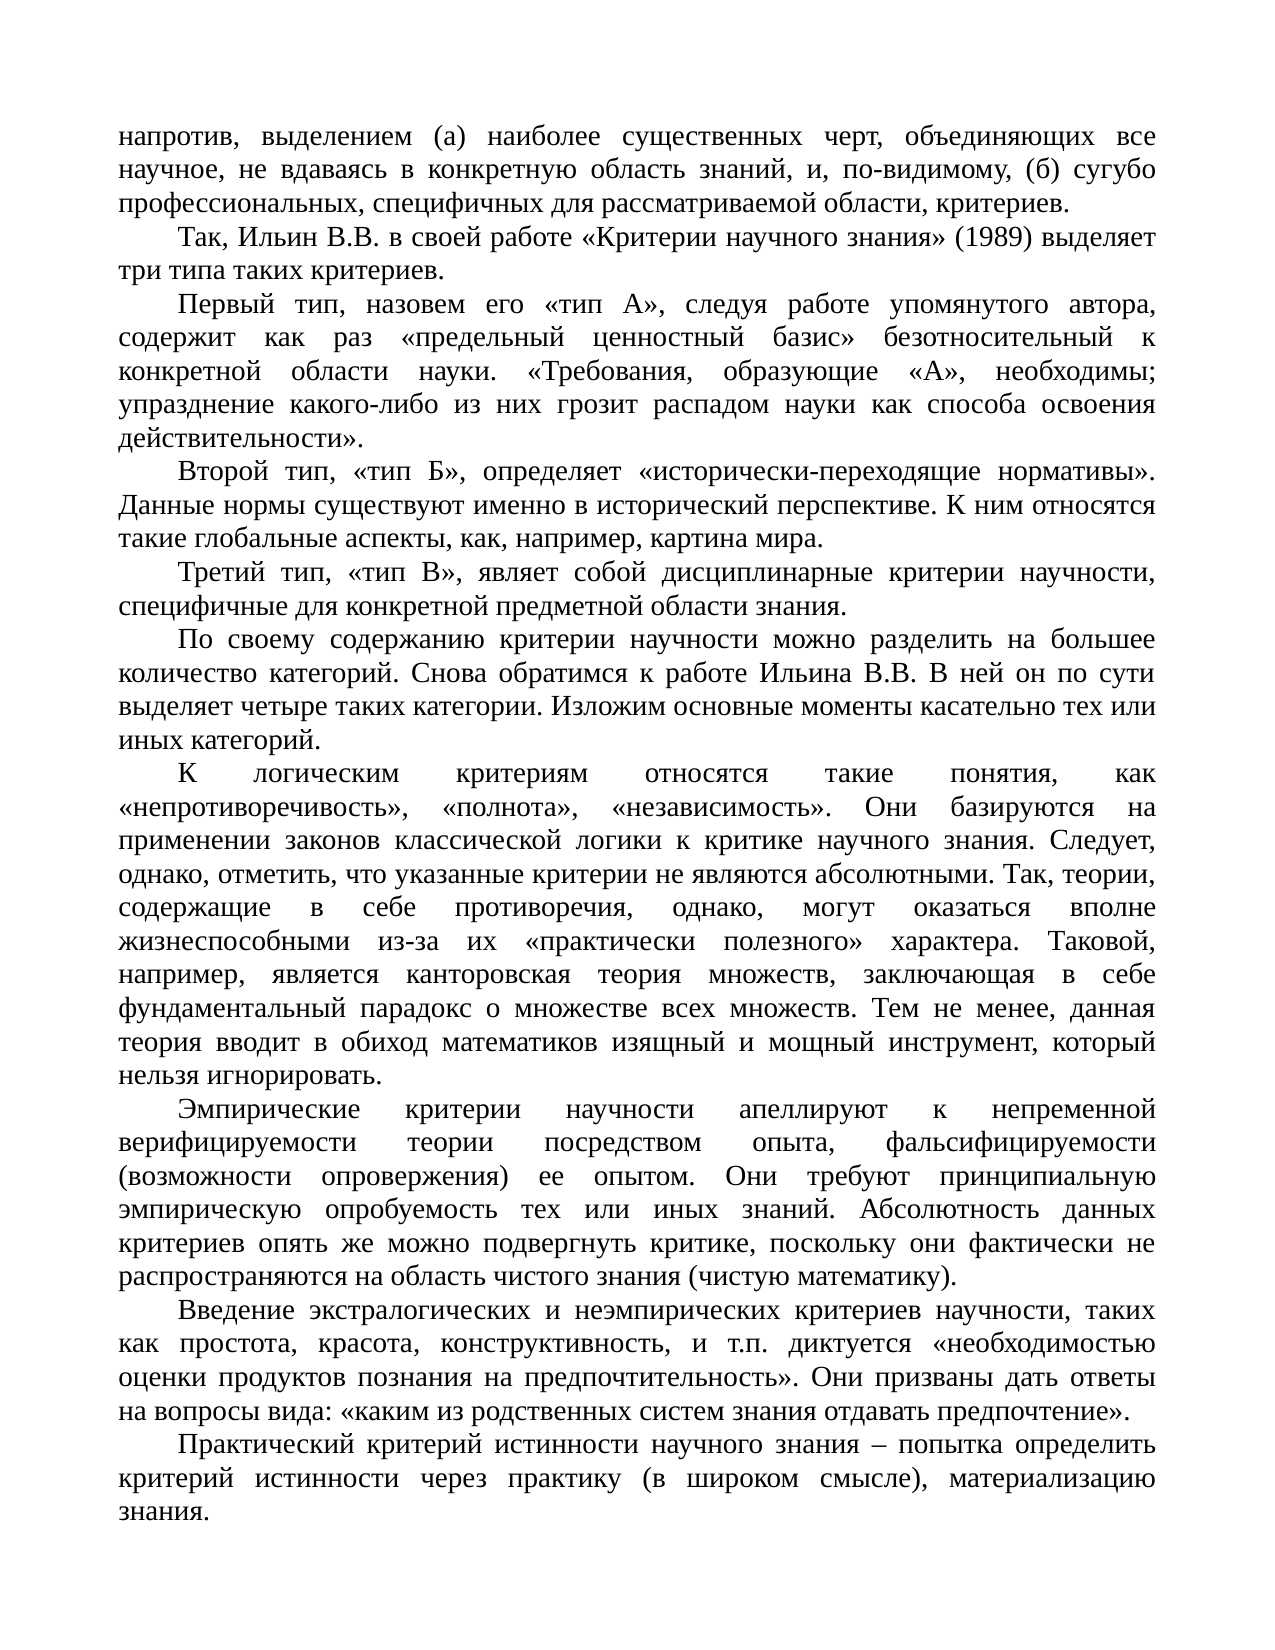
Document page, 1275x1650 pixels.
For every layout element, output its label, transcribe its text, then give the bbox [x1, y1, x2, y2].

text Первый тип, назовем его «тип А», следуя работе упомянутого автора, содержит как раз «предельный ценностный базис» безотносительный к конкретной области науки. «Требования, образующие «А», необходимы; упразднение какого-либо из них грозит распадом науки как способа освоения действительности». [118, 286, 1157, 453]
text Третий тип, «тип В», являет собой дисциплинарные критерии научности, специфичные для конкретной предметной области знания. [118, 554, 1157, 621]
text Так, Ильин В.В. в своей работе «Критерии научного знания» (1989) выделяет три типа таких критериев. [118, 219, 1157, 286]
text Практический критерий истинности научного знания – попытка определить критерий истинности через практику (в широком смысле), материализацию знания. [118, 1426, 1157, 1527]
text Второй тип, «тип Б», определяет «исторически-переходящие нормативы». Данные нормы существуют именно в исторический перспективе. К ним относятся такие глобальные аспекты, как, например, картина мира. [118, 453, 1157, 554]
text Введение экстралогических и неэмпирических критериев научности, таких как простота, красота, конструктивность, и т.п. диктуется «необходимостью оценки продуктов познания на предпочтительность». Они призваны дать ответы на вопросы вида: «каким из родственных систем знания отдавать предпочтение». [118, 1292, 1157, 1426]
text напротив, выделением (а) наиболее существенных черт, объединяющих все научное, не вдаваясь в конкретную область знаний, и, по-видимому, (б) сугубо профессиональных, специфичных для рассматриваемой области, критериев. [118, 118, 1157, 219]
text Эмпирические критерии научности апеллируют к непременной верифицируемости теории посредством опыта, фальсифицируемости (возможности опровержения) ее опытом. Они требуют принципиальную эмпирическую опробуемость тех или иных знаний. Абсолютность данных критериев опять же можно подвергнуть критике, поскольку они фактически не распространяются на область чистого знания (чистую математику). [118, 1091, 1157, 1292]
text По своему содержанию критерии научности можно разделить на большее количество категорий. Снова обратимся к работе Ильина В.В. В ней он по сути выделяет четыре таких категории. Изложим основные моменты касательно тех или иных категорий. [118, 621, 1157, 755]
text К логическим критериям относятся такие понятия, как «непротиворечивость», «полнота», «независимость». Они базируются на применении законов классической логики к критике научного знания. Следует, однако, отметить, что указанные критерии не являются абсолютными. Так, теории, содержащие в себе противоречия, однако, могут оказаться вполне жизнеспособными из-за их «практически полезного» характера. Таковой, например, является канторовская теория множеств, заключающая в себе фундаментальный парадокс о множестве всех множеств. Тем не менее, данная теория вводит в обиход математиков изящный и мощный инструмент, который нельзя игнорировать. [118, 755, 1157, 1091]
